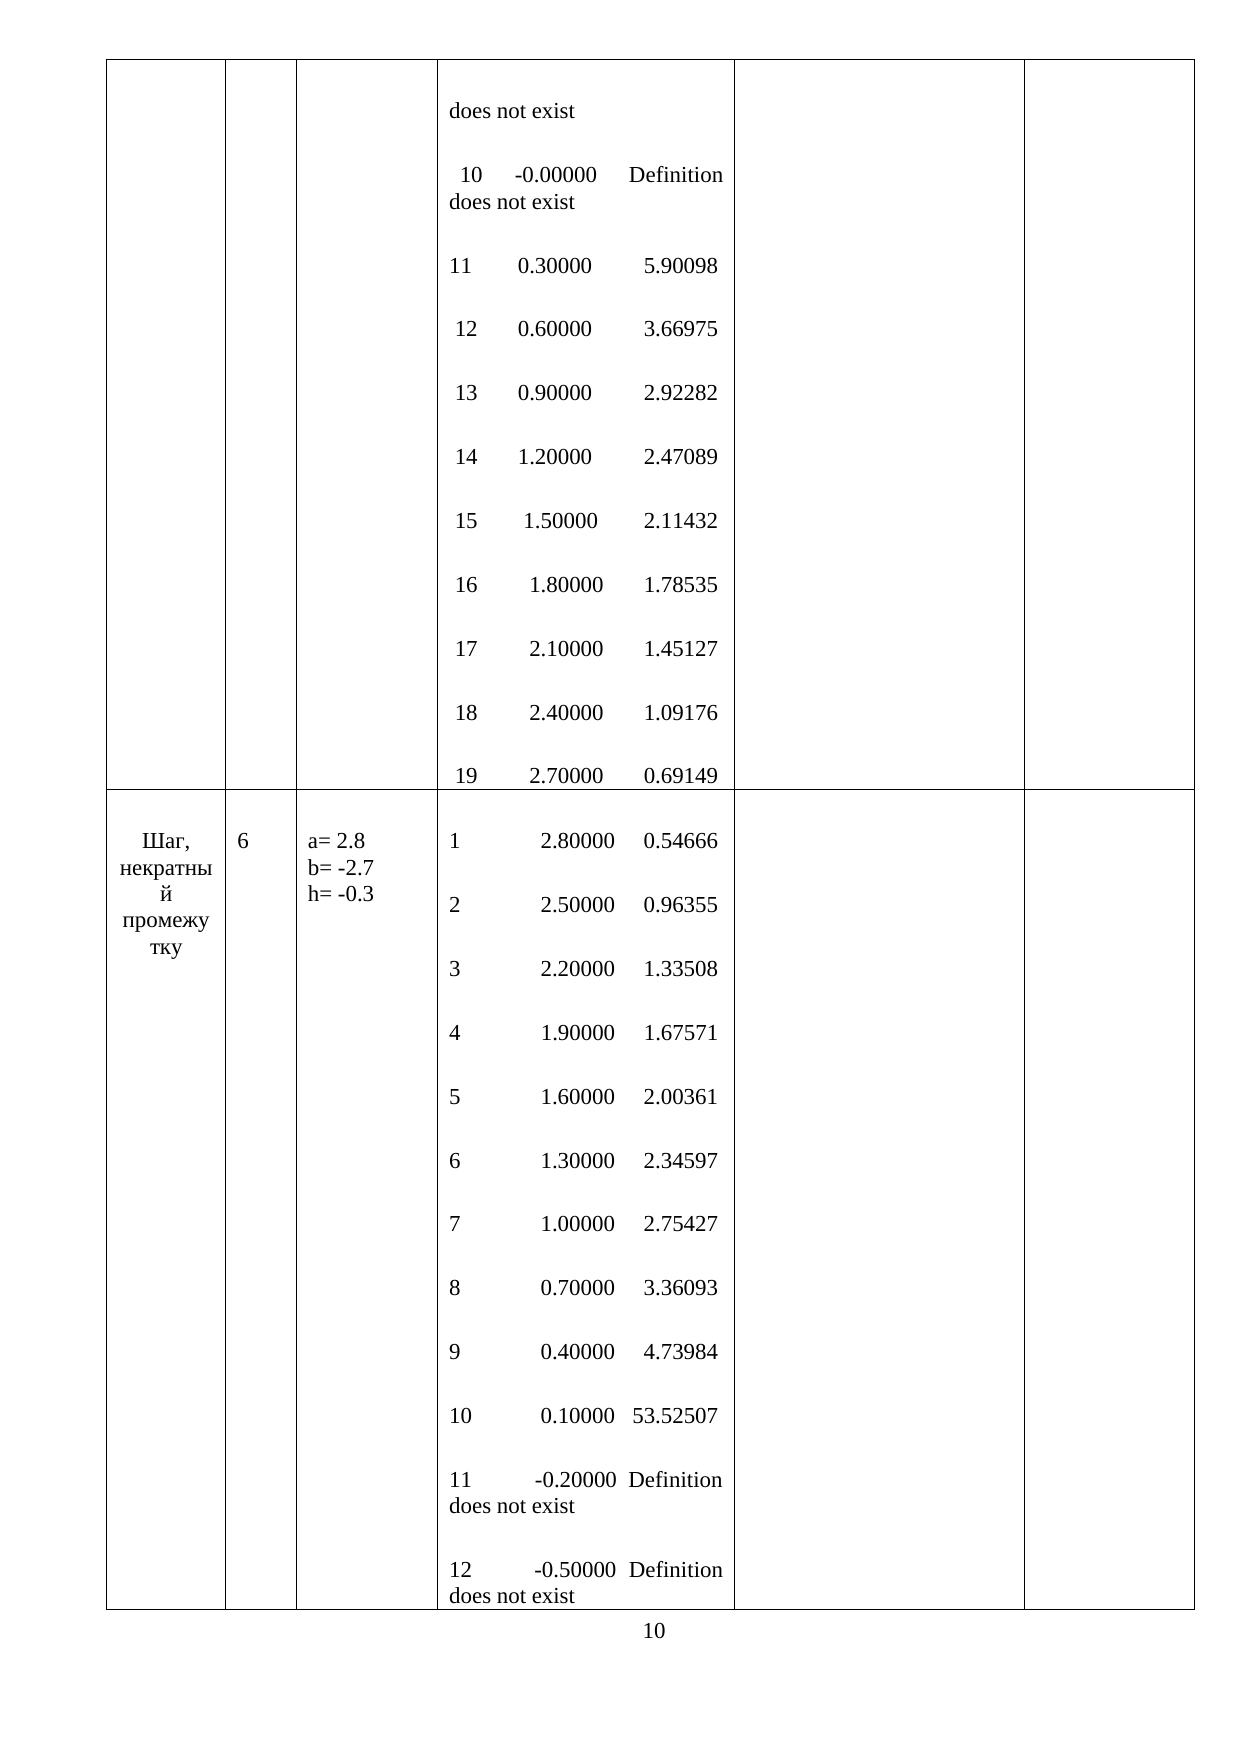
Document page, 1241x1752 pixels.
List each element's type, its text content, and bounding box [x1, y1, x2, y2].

table_cell 6 [226, 790, 296, 1609]
table_cell [735, 790, 1024, 1609]
table_cell Шаг, некратный промежутку [107, 790, 225, 1609]
table_cell [1025, 60, 1194, 789]
table_cell a= 2.8 b= -2.7 h= -0.3 [297, 790, 437, 1609]
table_cell [226, 60, 296, 789]
table_cell [297, 60, 437, 789]
table_cell [107, 60, 225, 789]
table_cell does not exist 10 -0.00000 Definition does not exist 11 0.30000 5.90098 12 0.60000 3.66975 13 0.90000 2.92282 14 1.20000 2.47089 15 1.50000 2.11432 16 1.80000 1.78535 17 2.10000 1.45127 18 2.40000 1.09176 19 2.70000 0.69149 [438, 60, 734, 789]
table_cell [735, 60, 1024, 789]
table_cell 1 2.80000 0.54666 2 2.50000 0.96355 3 2.20000 1.33508 4 1.90000 1.67571 5 1.60000 2.00361 6 1.30000 2.34597 7 1.00000 2.75427 8 0.70000 3.36093 9 0.40000 4.73984 10 0.10000 53.52507 11 -0.20000 Definition does not exist 12 -0.50000 Definition does not exist [438, 790, 734, 1609]
table_cell [1025, 790, 1194, 1609]
